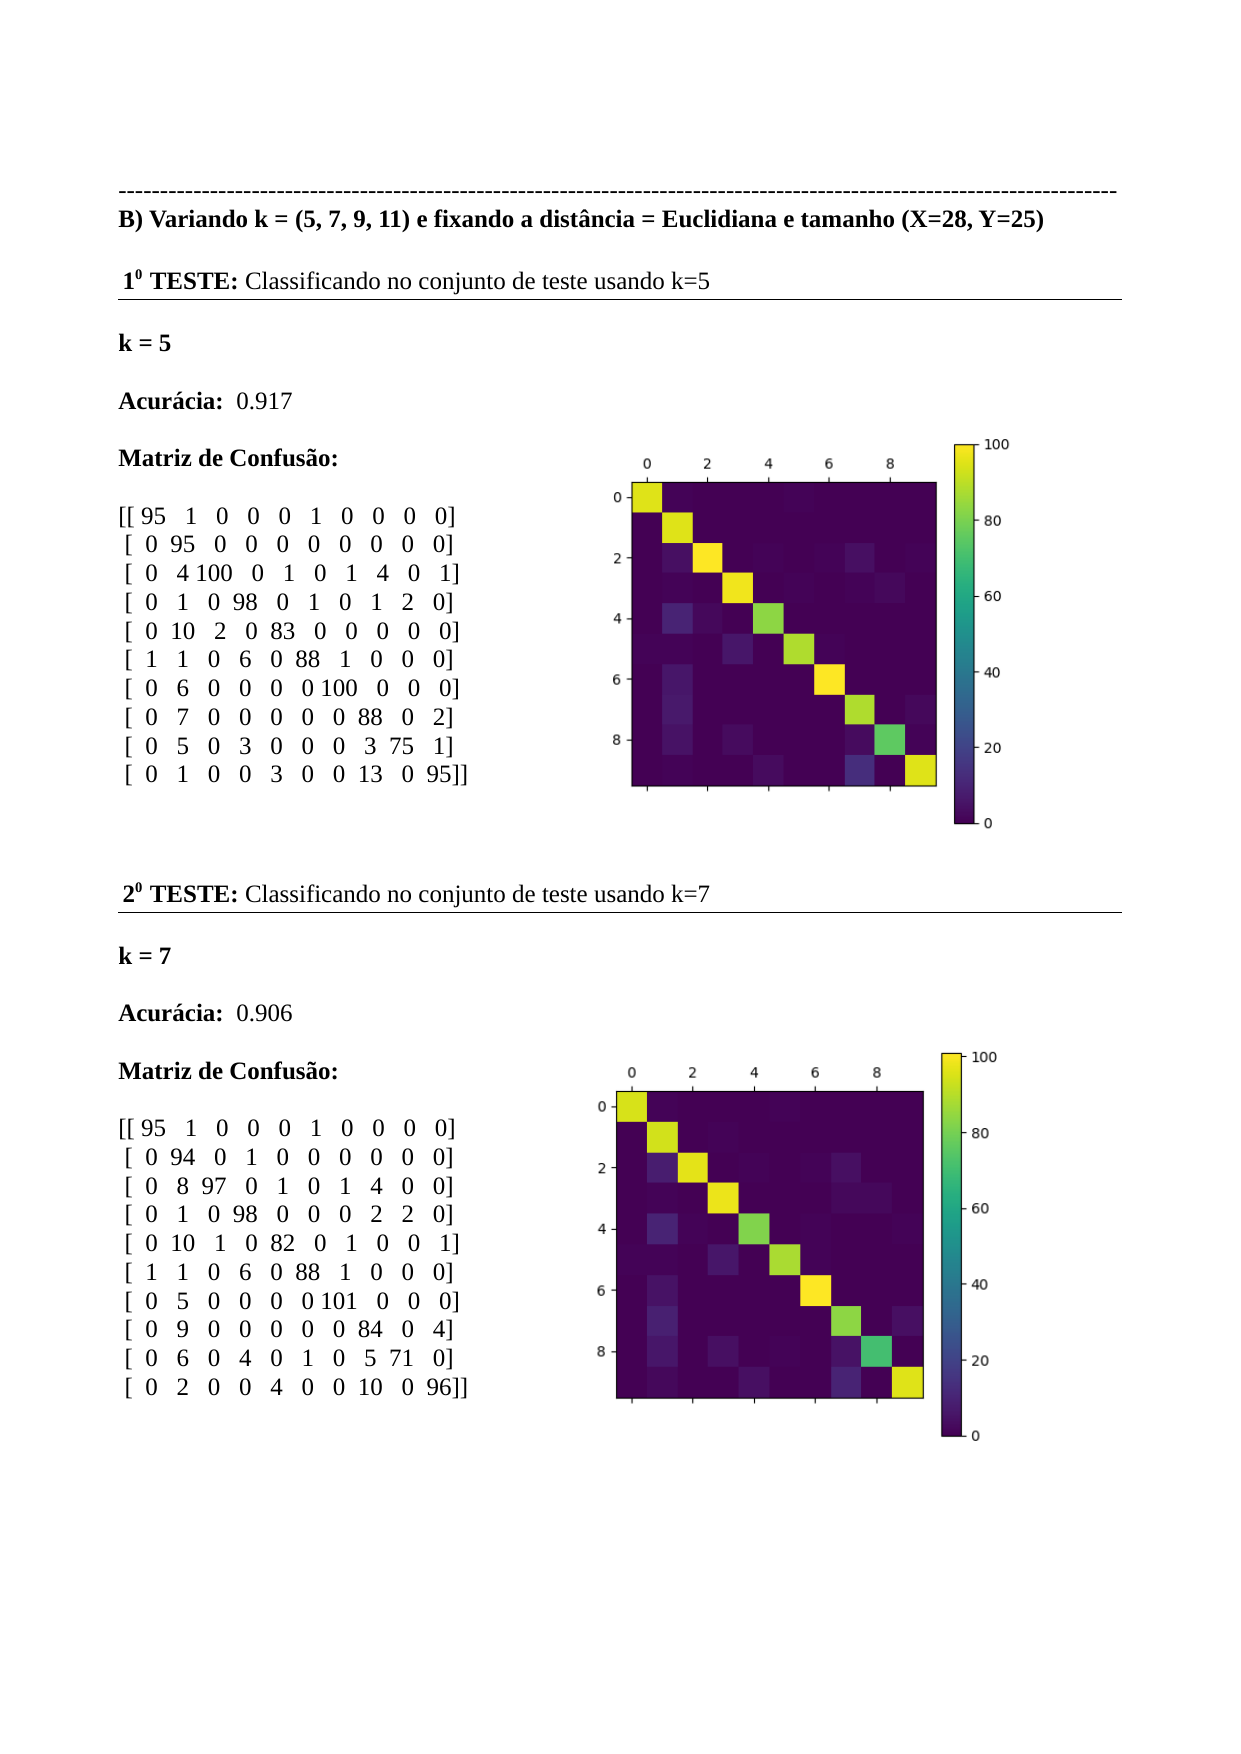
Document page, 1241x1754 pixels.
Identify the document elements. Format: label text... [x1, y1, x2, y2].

text 10 TESTE: Classificando no conjunto de teste usando k=5 [118, 262, 1122, 299]
text k = 7 [118, 941, 1122, 969]
text [ 0 5 0 3 0 0 0 3 75 1] [118, 731, 558, 759]
text [1048, 616, 1122, 644]
text [ 0 9 0 0 0 0 0 84 0 4] [118, 1314, 542, 1343]
text [1048, 702, 1122, 731]
text [ 0 1 0 0 3 0 0 13 0 95]] [118, 759, 558, 788]
text [1036, 1286, 1122, 1314]
text [1036, 1199, 1122, 1228]
text Matriz de Confusão: [118, 1056, 542, 1084]
text [ 0 6 0 4 0 1 0 5 71 0] [118, 1343, 542, 1372]
text [1048, 673, 1122, 702]
picture [558, 378, 1048, 867]
text [ 0 95 0 0 0 0 0 0 0 0] [118, 529, 558, 558]
text [1036, 1257, 1122, 1286]
text [1036, 1171, 1122, 1199]
text [1048, 558, 1122, 587]
text [1048, 644, 1122, 673]
text Acurácia: 0.917 [118, 386, 558, 414]
text [1048, 587, 1122, 616]
text Matriz de Confusão: [118, 443, 558, 472]
text [ 0 4 100 0 1 0 1 4 0 1] [118, 558, 558, 587]
text [ 0 7 0 0 0 0 0 88 0 2] [118, 702, 558, 731]
text [1036, 1372, 1122, 1401]
text ------------------------------------------------------------------------------------------------------------------------ [118, 176, 1122, 204]
text [ 1 1 0 6 0 88 1 0 0 0] [118, 1257, 542, 1286]
text k = 5 [118, 328, 1122, 357]
text [[ 95 1 0 0 0 1 0 0 0 0] [118, 1113, 542, 1142]
text [1048, 731, 1122, 759]
text [ 0 5 0 0 0 0 101 0 0 0] [118, 1286, 542, 1314]
text [1036, 1113, 1122, 1142]
text [1036, 1228, 1122, 1257]
text [ 0 1 0 98 0 0 0 2 2 0] [118, 1199, 542, 1228]
text [1036, 1343, 1122, 1372]
text [ 0 2 0 0 4 0 0 10 0 96]] [118, 1372, 542, 1401]
text [1048, 501, 1122, 529]
picture [542, 986, 1036, 1480]
text 20 TESTE: Classificando no conjunto de teste usando k=7 [118, 874, 1122, 912]
text [1036, 1314, 1122, 1343]
text B) Variando k = (5, 7, 9, 11) e fixando a distância = Euclidiana e tamanho (X=28, Y=25) [118, 204, 1122, 233]
text [ 0 8 97 0 1 0 1 4 0 0] [118, 1171, 542, 1199]
text [1048, 386, 1122, 414]
text Acurácia: 0.906 [118, 998, 542, 1027]
text [ 0 94 0 1 0 0 0 0 0 0] [118, 1142, 542, 1171]
text [1048, 443, 1122, 472]
text [ 0 1 0 98 0 1 0 1 2 0] [118, 587, 558, 616]
text [1036, 998, 1122, 1027]
text [1036, 1142, 1122, 1171]
text [1048, 529, 1122, 558]
text [[ 95 1 0 0 0 1 0 0 0 0] [118, 501, 558, 529]
text [1036, 1056, 1122, 1084]
text [ 0 10 1 0 82 0 1 0 0 1] [118, 1228, 542, 1257]
text [ 0 10 2 0 83 0 0 0 0 0] [118, 616, 558, 644]
text [1048, 759, 1122, 788]
text [ 0 6 0 0 0 0 100 0 0 0] [118, 673, 558, 702]
text [ 1 1 0 6 0 88 1 0 0 0] [118, 644, 558, 673]
